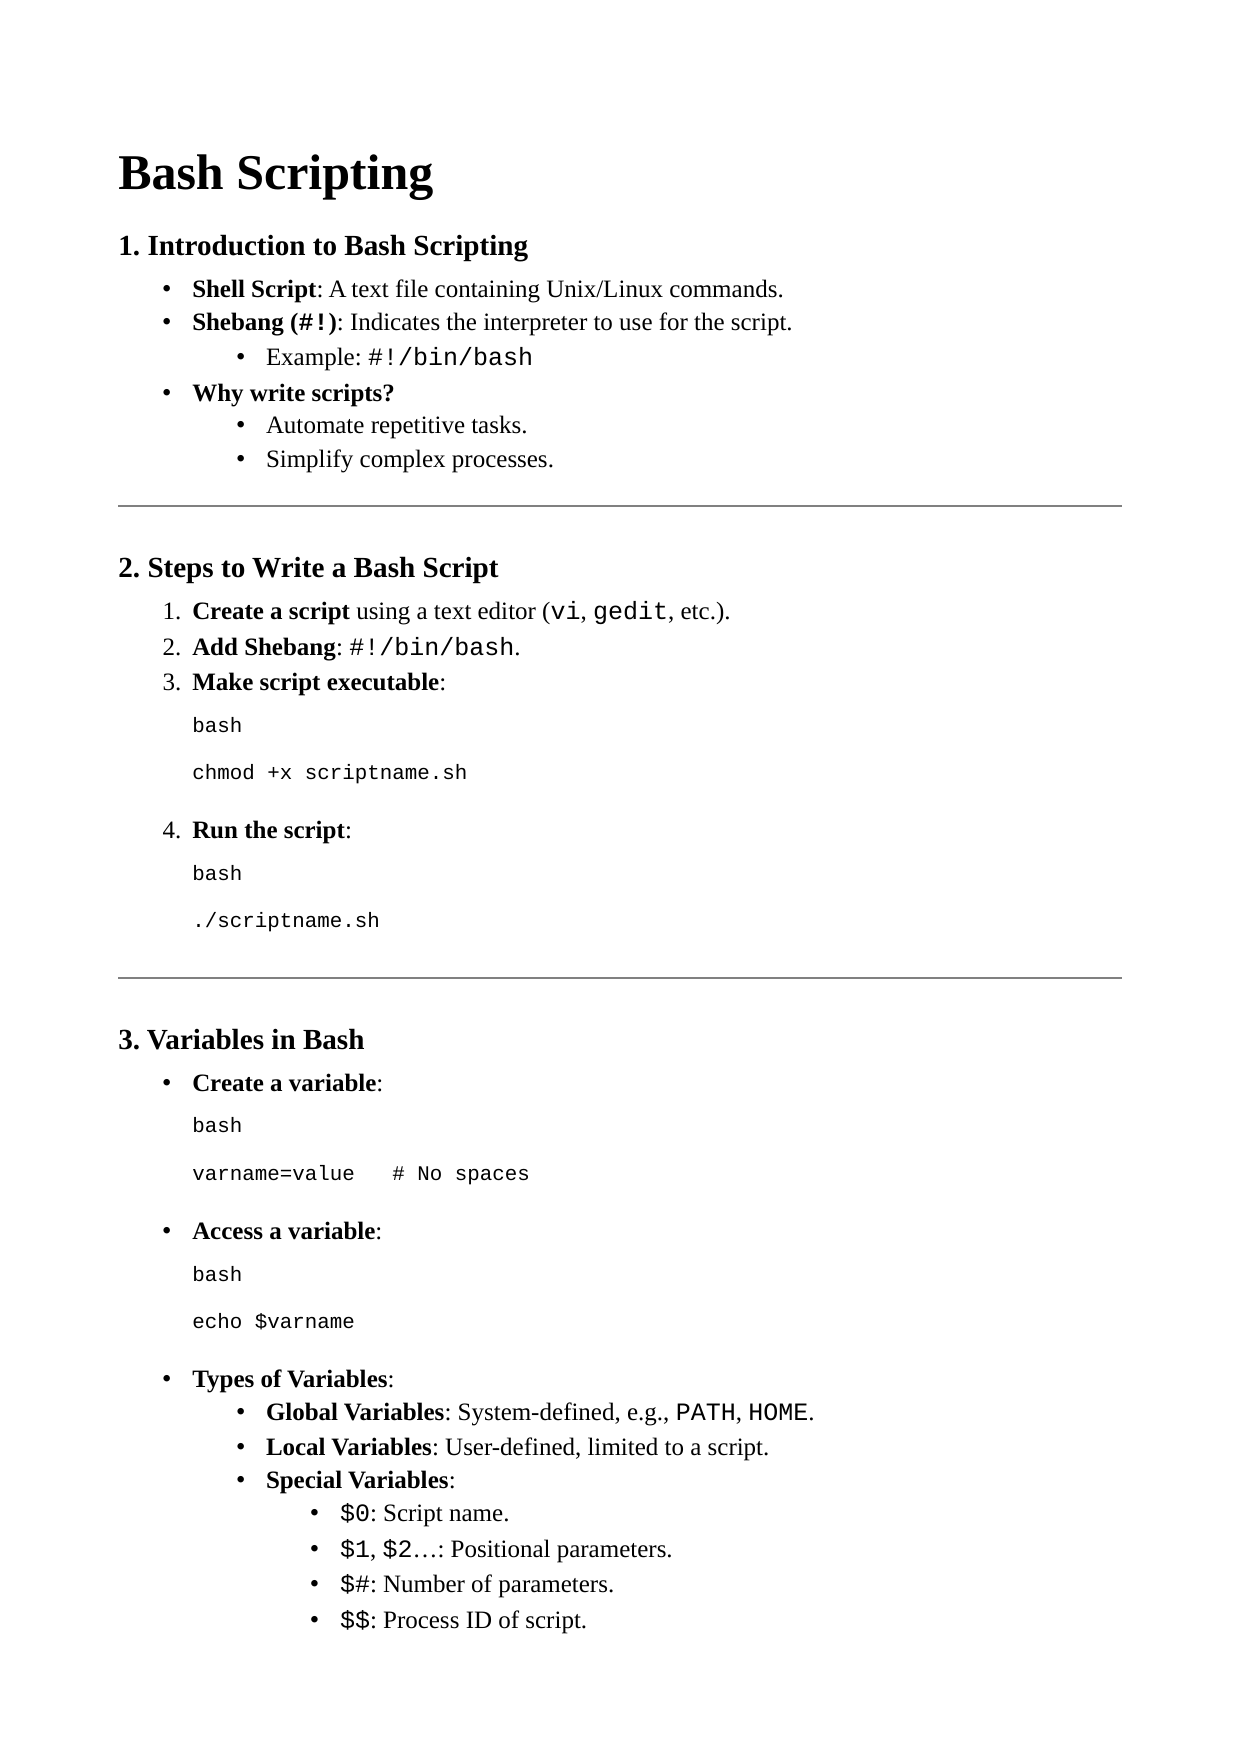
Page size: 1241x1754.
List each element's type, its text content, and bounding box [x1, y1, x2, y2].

list Why write scripts? [162, 378, 1122, 406]
subtitle 3. Variables in Bash [118, 1022, 1122, 1055]
list $$: Process ID of script. [310, 1605, 1122, 1636]
subtitle 1. Introduction to Bash Scripting [118, 228, 1122, 261]
list Shebang (#!): Indicates the interpreter to use for the script. [162, 307, 1122, 338]
list Example: #!/bin/bash [236, 342, 1122, 373]
list bash [162, 714, 1122, 738]
list Add Shebang: #!/bin/bash. [162, 632, 1122, 662]
list $1, $2…: Positional parameters. [310, 1534, 1122, 1565]
list Access a variable: [162, 1216, 1122, 1245]
subtitle 2. Steps to Write a Bash Script [118, 550, 1122, 584]
list Automate repetitive tasks. [236, 411, 1122, 439]
list Make script executable: [162, 667, 1122, 696]
list Special Variables: [236, 1465, 1122, 1494]
list Run the script: [162, 815, 1122, 844]
list chmod +x scriptname.sh [162, 762, 1122, 786]
list $0: Script name. [310, 1498, 1122, 1529]
list $#: Number of parameters. [310, 1569, 1122, 1600]
list bash [162, 863, 1122, 886]
list echo $varname [162, 1311, 1122, 1334]
list Local Variables: User-defined, limited to a script. [236, 1432, 1122, 1461]
list Types of Variables: [162, 1364, 1122, 1393]
list Simplify complex processes. [236, 444, 1122, 472]
list Shell Script: A text file containing Unix/Linux commands. [162, 274, 1122, 302]
subtitle Bash Scripting [118, 143, 1122, 201]
list Create a variable: [162, 1068, 1122, 1097]
list bash [162, 1116, 1122, 1139]
list ./scriptname.sh [162, 910, 1122, 933]
list Global Variables: System-defined, e.g., PATH, HOME. [236, 1397, 1122, 1428]
list bash [162, 1263, 1122, 1287]
list Create a script using a text editor (vi, gedit, etc.). [162, 596, 1122, 627]
list varname=value # No spaces [162, 1163, 1122, 1186]
